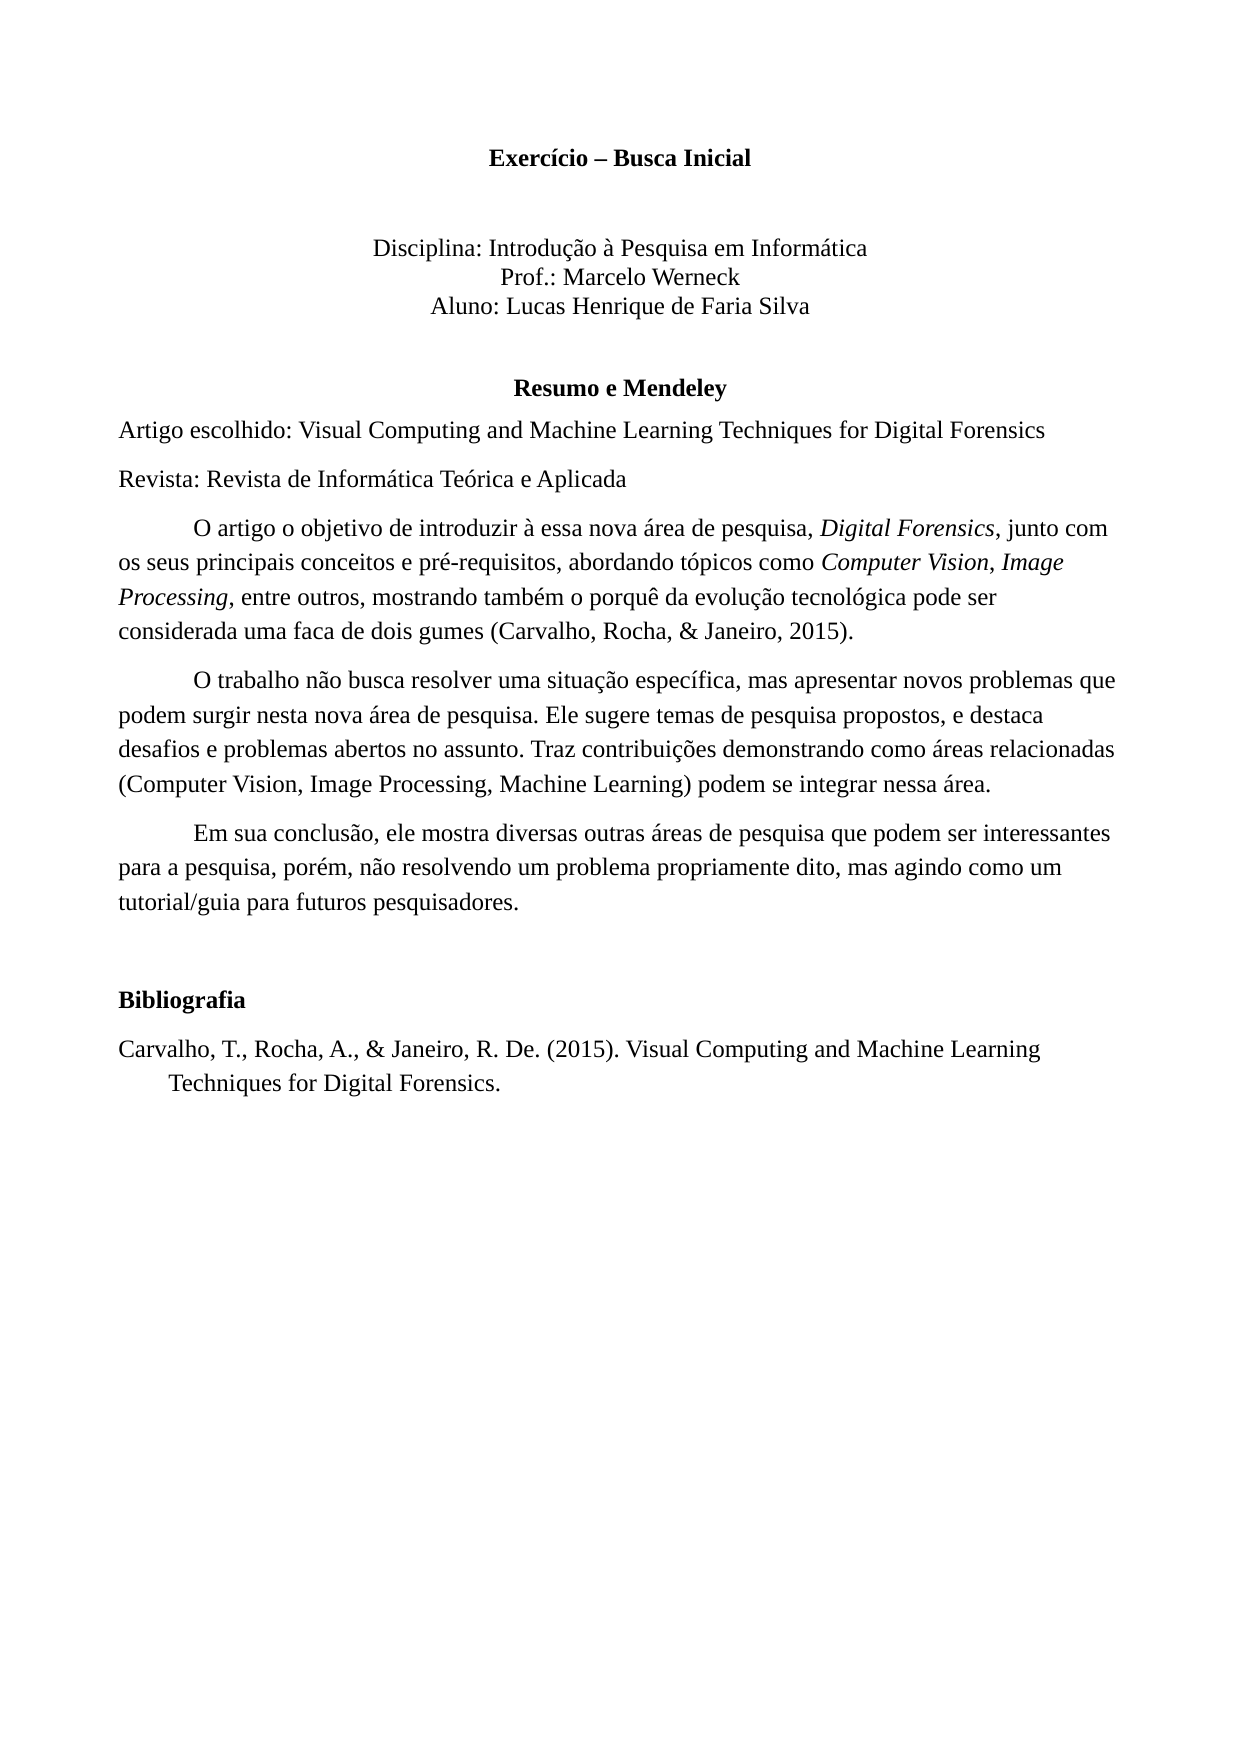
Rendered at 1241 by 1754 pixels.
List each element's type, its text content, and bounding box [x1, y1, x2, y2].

text Em sua conclusão, ele mostra diversas outras áreas de pesquisa que podem ser interessantes para a pesquisa, porém, não resolvendo um problema propriamente dito, mas agindo como um tutorial/guia para futuros pesquisadores. [118, 818, 1122, 916]
text Carvalho, T., Rocha, A., & Janeiro, R. De. (2015). Visual Computing and Machine Learning Techniques for Digital Forensics. [118, 1034, 1122, 1097]
text Prof.: Marcelo Werneck [118, 262, 1122, 291]
text Bibliografia [118, 985, 1122, 1014]
title Exercício – Busca Inicial [118, 143, 1122, 172]
text Artigo escolhido: Visual Computing and Machine Learning Techniques for Digital Forensics [118, 415, 1122, 443]
text O artigo o objetivo de introduzir à essa nova área de pesquisa, Digital Forensics, junto com os seus principais conceitos e pré-requisitos, abordando tópicos como Computer Vision, Image Processing, entre outros, mostrando também o porquê da evolução tecnológica pode ser considerada uma faca de dois gumes (Carvalho, Rocha, & Janeiro, 2015). [118, 513, 1122, 645]
text Revista: Revista de Informática Teórica e Aplicada [118, 464, 1122, 492]
text O trabalho não busca resolver uma situação específica, mas apresentar novos problemas que podem surgir nesta nova área de pesquisa. Ele sugere temas de pesquisa propostos, e destaca desafios e problemas abertos no assunto. Traz contribuições demonstrando como áreas relacionadas (Computer Vision, Image Processing, Machine Learning) podem se integrar nessa área. [118, 665, 1122, 797]
text Disciplina: Introdução à Pesquisa em Informática [118, 233, 1122, 262]
subtitle Resumo e Mendeley [118, 373, 1122, 402]
text Aluno: Lucas Henrique de Faria Silva [118, 291, 1122, 320]
